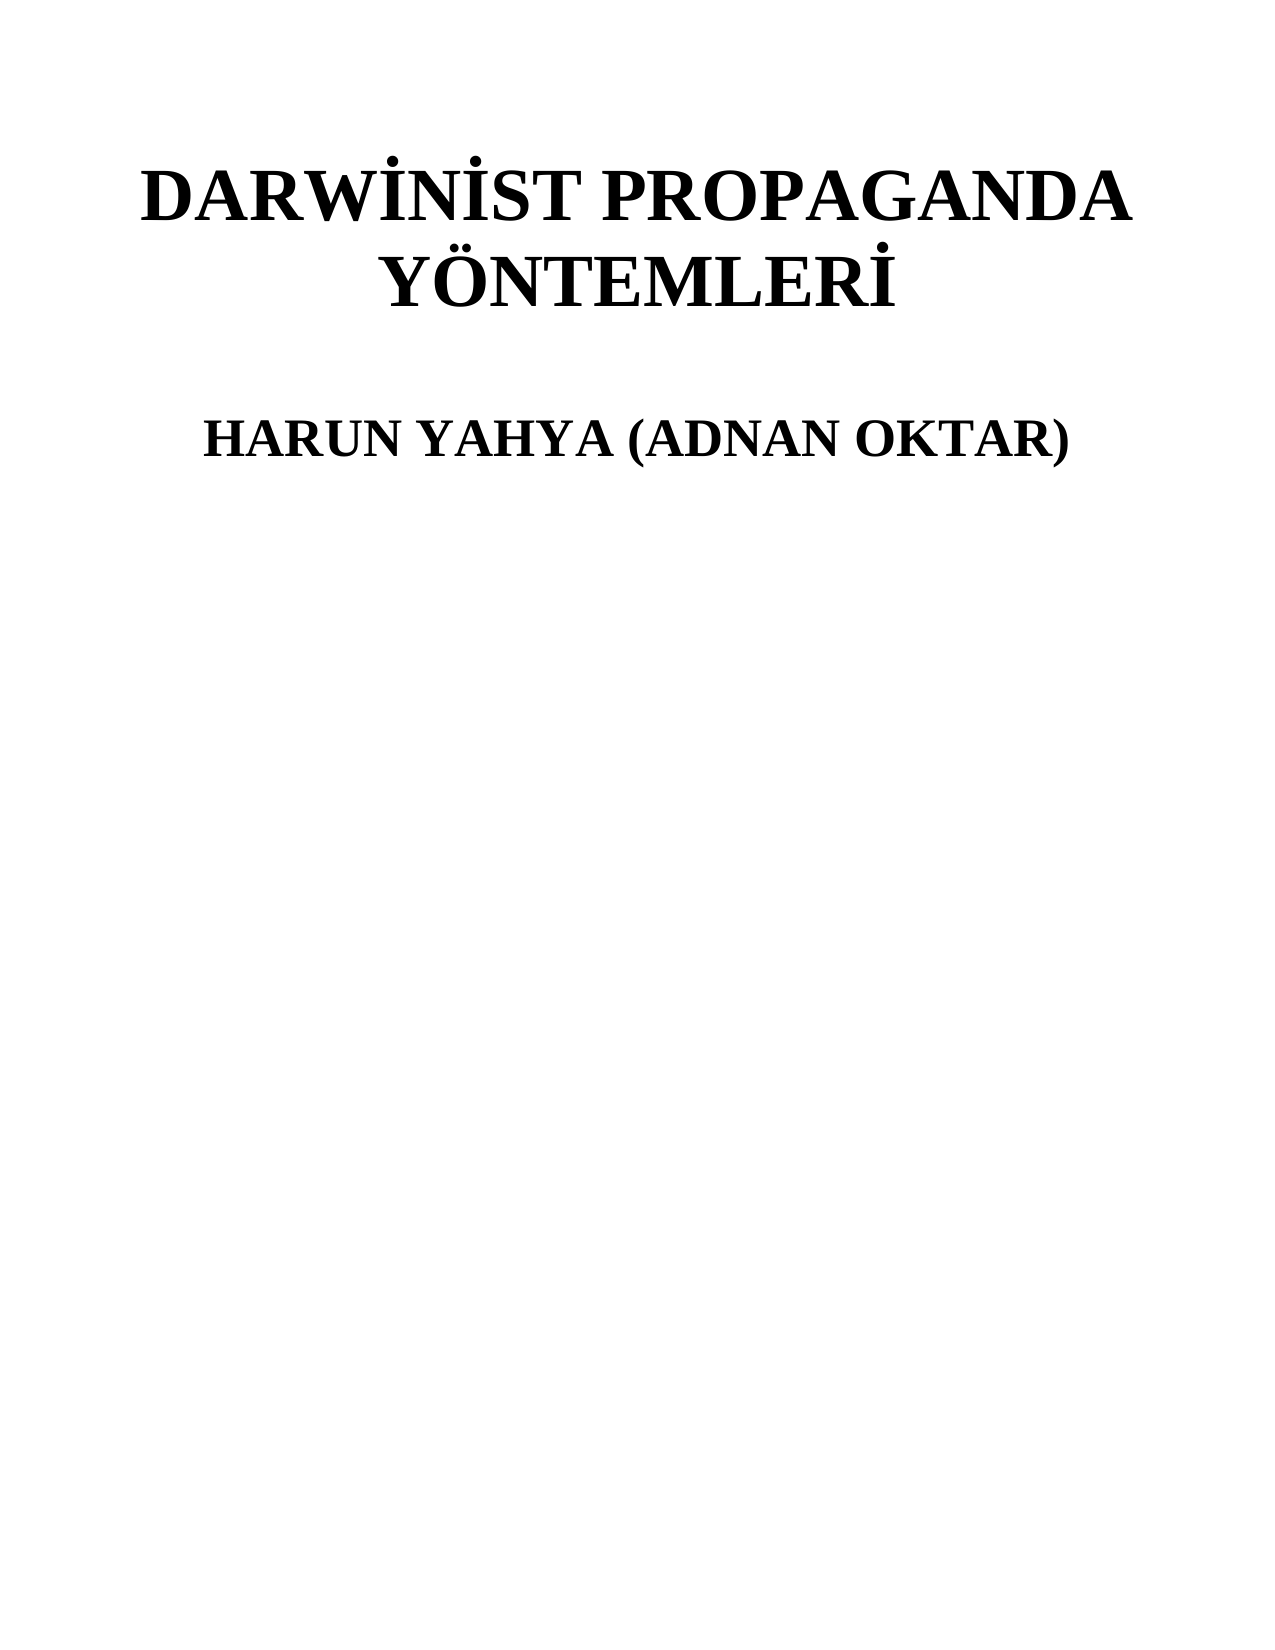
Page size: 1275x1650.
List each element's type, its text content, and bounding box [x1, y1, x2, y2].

subtitle DARWİNİST PROPAGANDA YÖNTEMLERİ [75, 150, 1200, 322]
text HARUN YAHYA (ADNAN OKTAR) [75, 405, 1200, 468]
